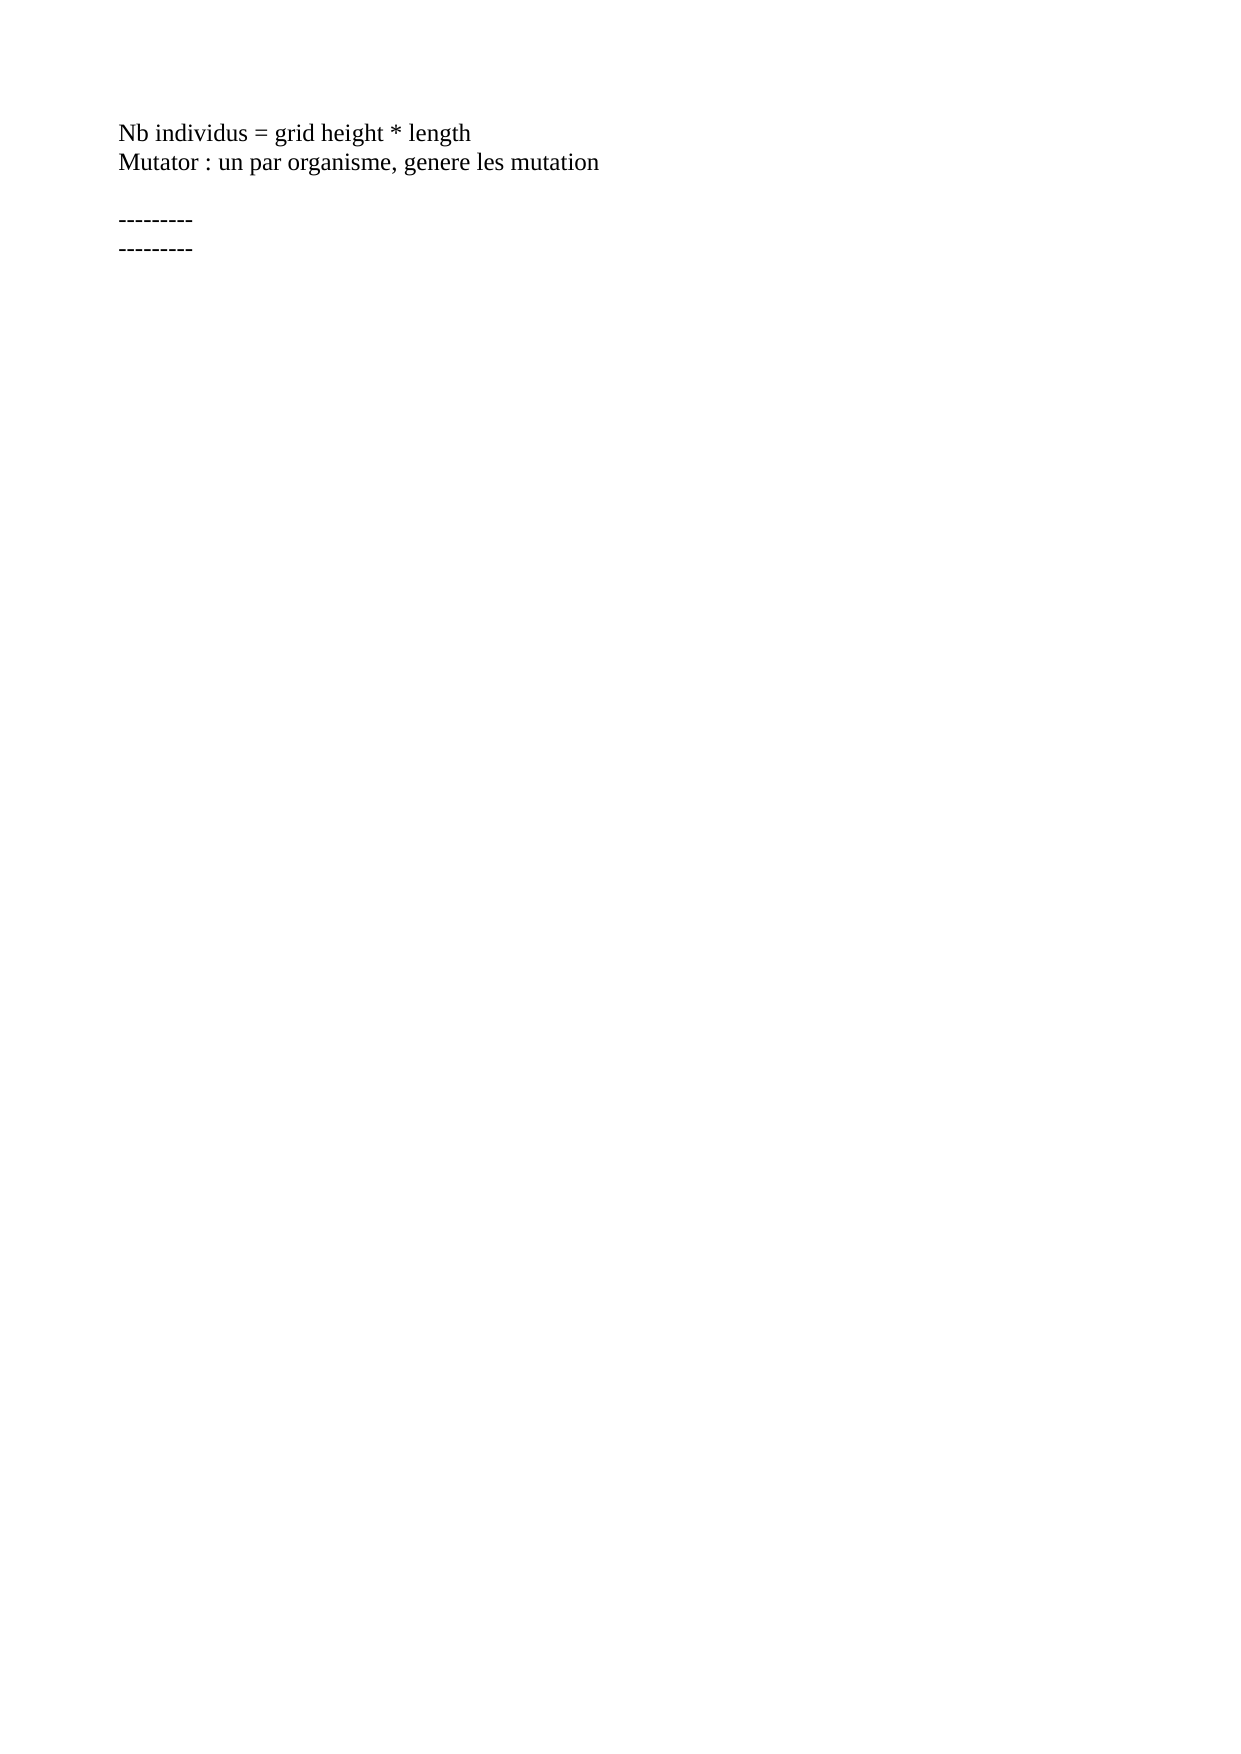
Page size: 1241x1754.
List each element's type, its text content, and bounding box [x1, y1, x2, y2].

text Nb individus = grid height * length [118, 118, 1122, 147]
text --------- [118, 233, 1122, 262]
text --------- [118, 204, 1122, 233]
text Mutator : un par organisme, genere les mutation [118, 147, 1122, 176]
